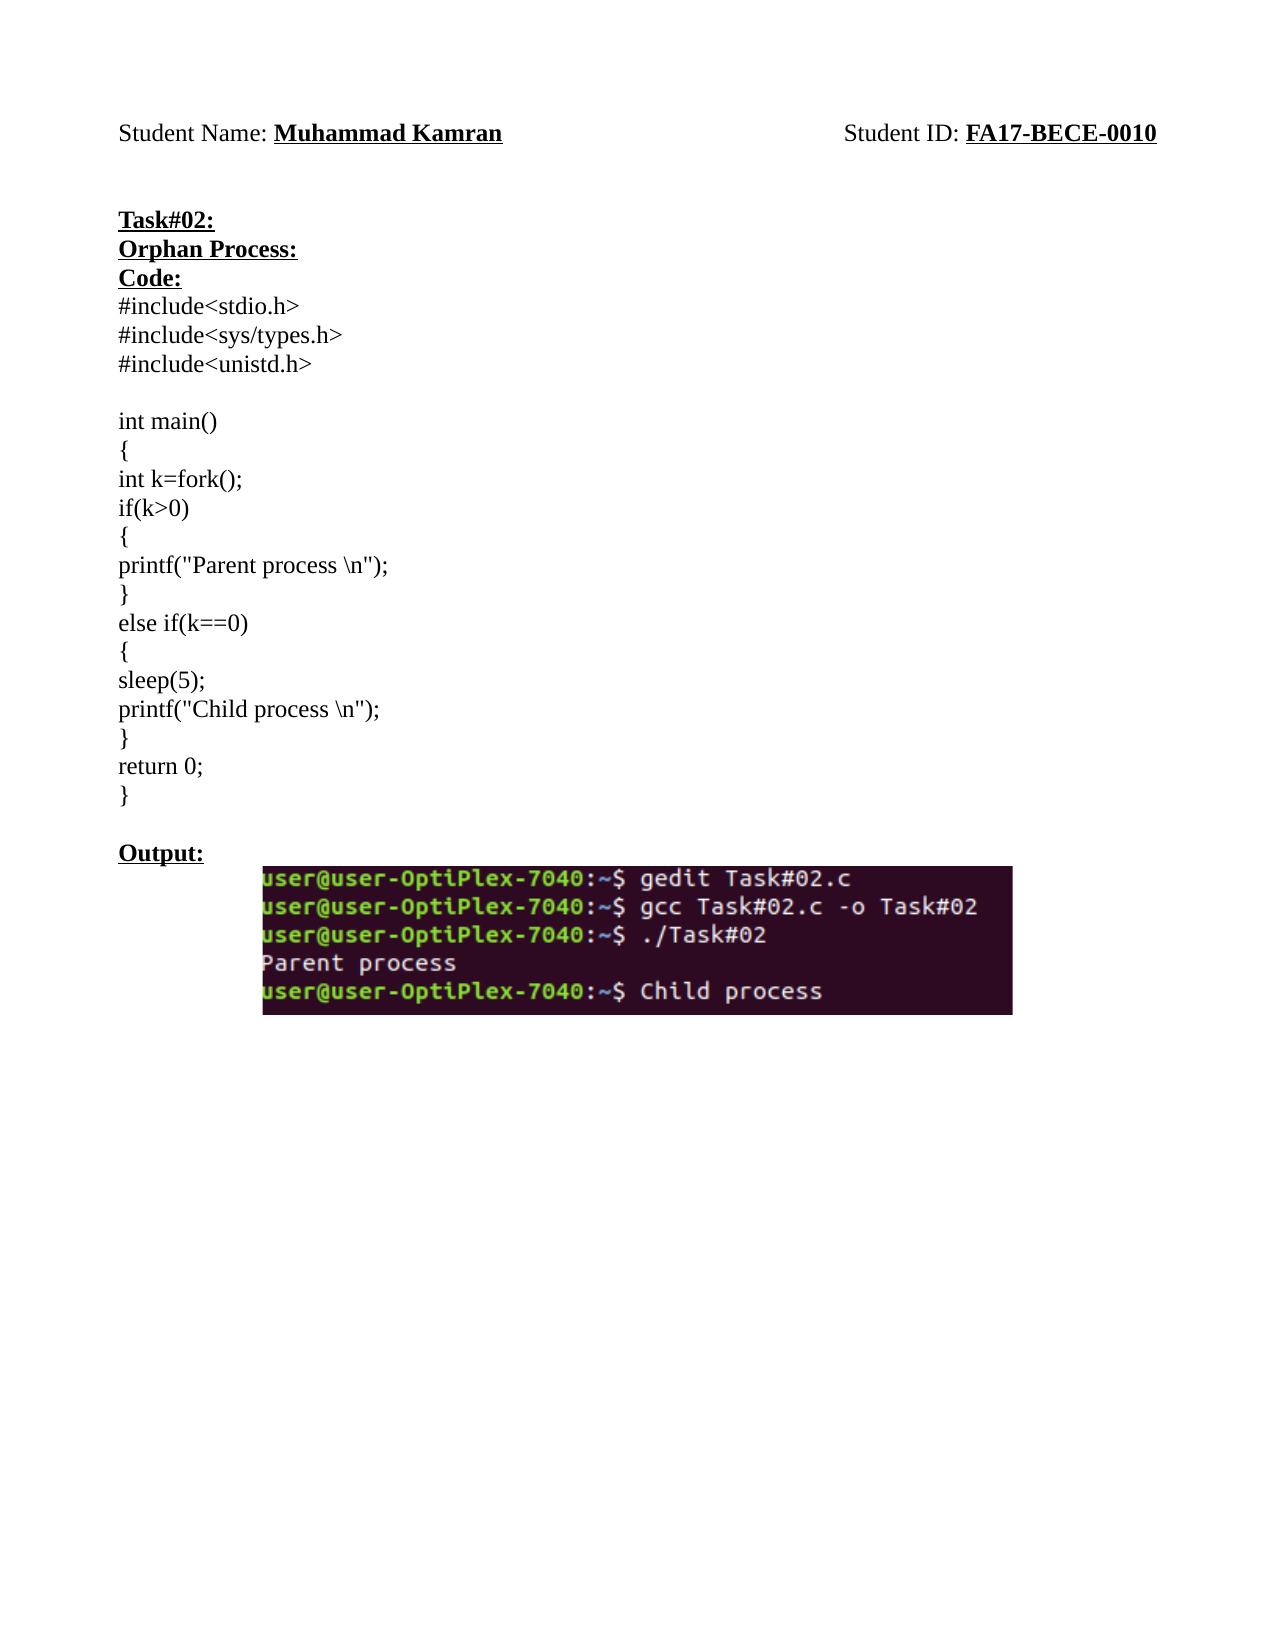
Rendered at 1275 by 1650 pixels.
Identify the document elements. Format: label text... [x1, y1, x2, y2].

text else if(k==0) [118, 608, 1157, 636]
text } [118, 579, 1157, 608]
text printf("Child process \n"); [118, 694, 1157, 723]
text { [118, 636, 1157, 665]
text int k=fork(); [118, 464, 1157, 493]
text return 0; [118, 751, 1157, 780]
text } [118, 780, 1157, 809]
picture [262, 866, 1013, 1015]
text Task#02: [118, 205, 1157, 234]
text #include<unistd.h> [118, 349, 1157, 378]
text printf("Parent process \n"); [118, 550, 1157, 579]
text { [118, 435, 1157, 464]
text } [118, 723, 1157, 751]
text Orphan Process: [118, 234, 1157, 263]
text #include<stdio.h> [118, 291, 1157, 320]
text if(k>0) [118, 493, 1157, 521]
text Code: [118, 263, 1157, 291]
text #include<sys/types.h> [118, 320, 1157, 349]
text { [118, 521, 1157, 550]
text int main() [118, 406, 1157, 435]
text sleep(5); [118, 665, 1157, 694]
text Output: [118, 838, 1157, 866]
